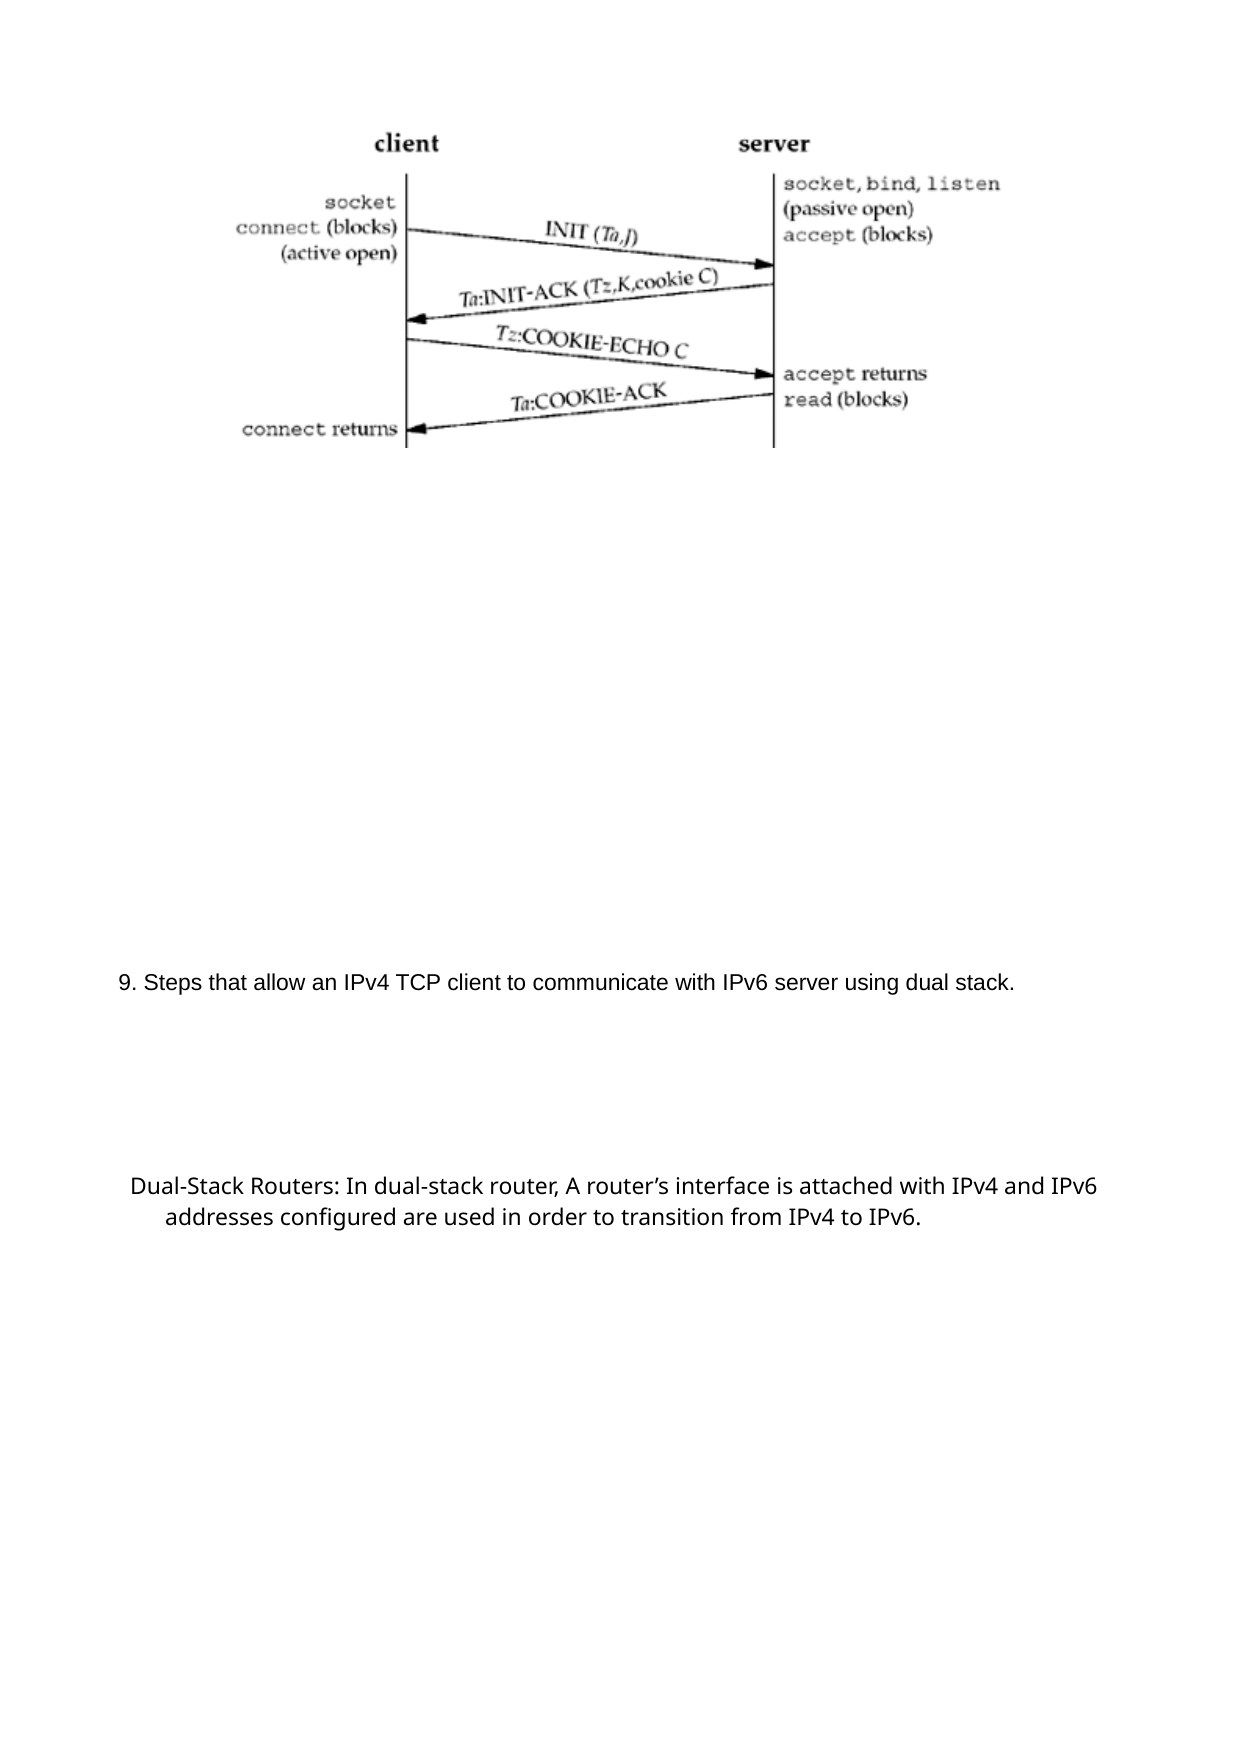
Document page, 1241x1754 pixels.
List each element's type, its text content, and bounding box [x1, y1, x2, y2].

subtitle Dual-Stack Routers: In dual-stack router, A router’s interface is attached with IPv4 and IPv6 addresses configured are used in order to transition from IPv4 to IPv6. [118, 1169, 1122, 1232]
picture [229, 118, 1011, 448]
subtitle 9. Steps that allow an IPv4 TCP client to communicate with IPv6 server using dual stack. [118, 969, 1122, 995]
